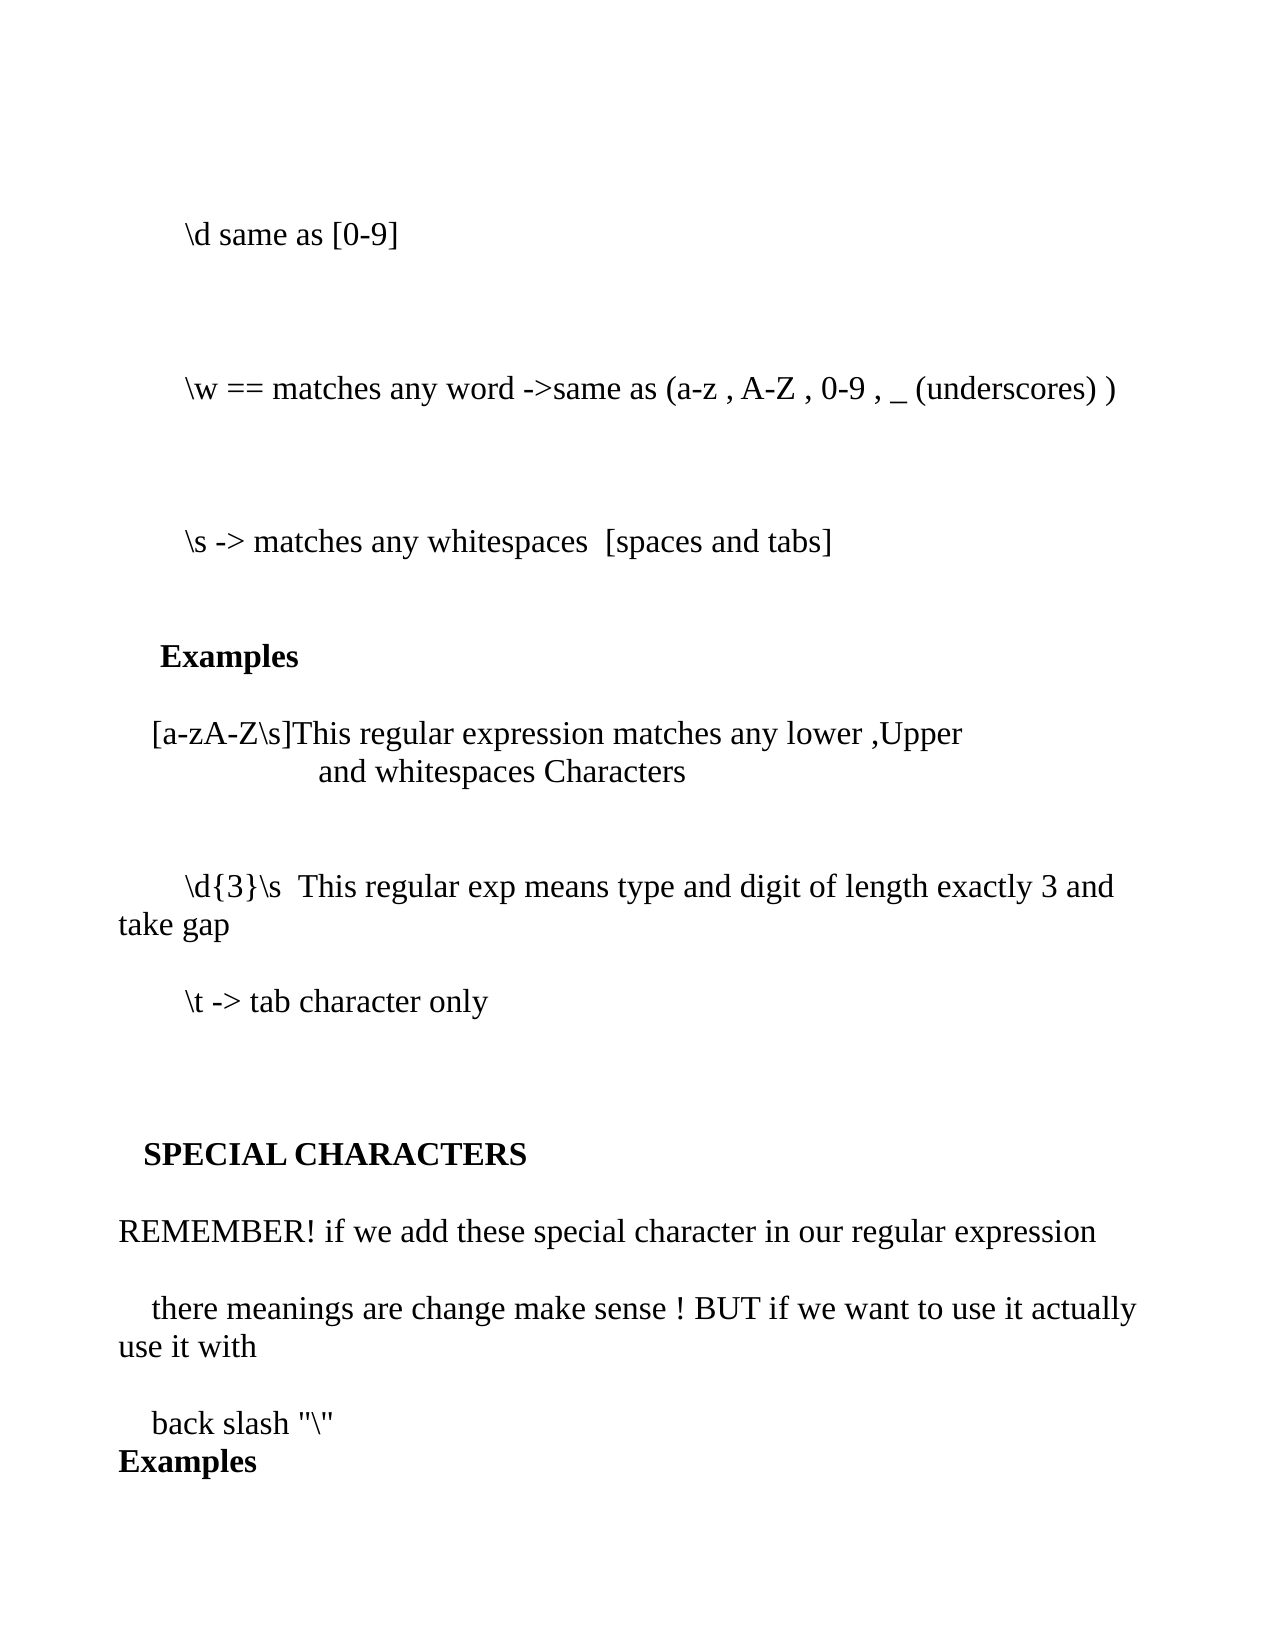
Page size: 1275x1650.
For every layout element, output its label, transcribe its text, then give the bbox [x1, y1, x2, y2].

text SPECIAL CHARACTERS [118, 1135, 1157, 1173]
text \d same as [0-9] [118, 215, 1157, 253]
text back slash "\" [118, 1403, 1157, 1441]
text Examples [118, 1441, 1157, 1480]
text \w == matches any word ->same as (a-z , A-Z , 0-9 , _ (underscores) ) [118, 368, 1157, 406]
text REMEMBER! if we add these special character in our regular expression [118, 1211, 1157, 1250]
text there meanings are change make sense ! BUT if we want to use it actually use it with [118, 1288, 1157, 1365]
text [a-zA-Z\s]This regular expression matches any lower ,Upper [118, 713, 1157, 751]
text \s -> matches any whitespaces [spaces and tabs] [118, 521, 1157, 560]
text \t -> tab character only [118, 981, 1157, 1020]
text \d{3}\s This regular exp means type and digit of length exactly 3 and take gap [118, 866, 1157, 943]
text Examples [118, 636, 1157, 675]
text and whitespaces Characters [118, 751, 1157, 790]
